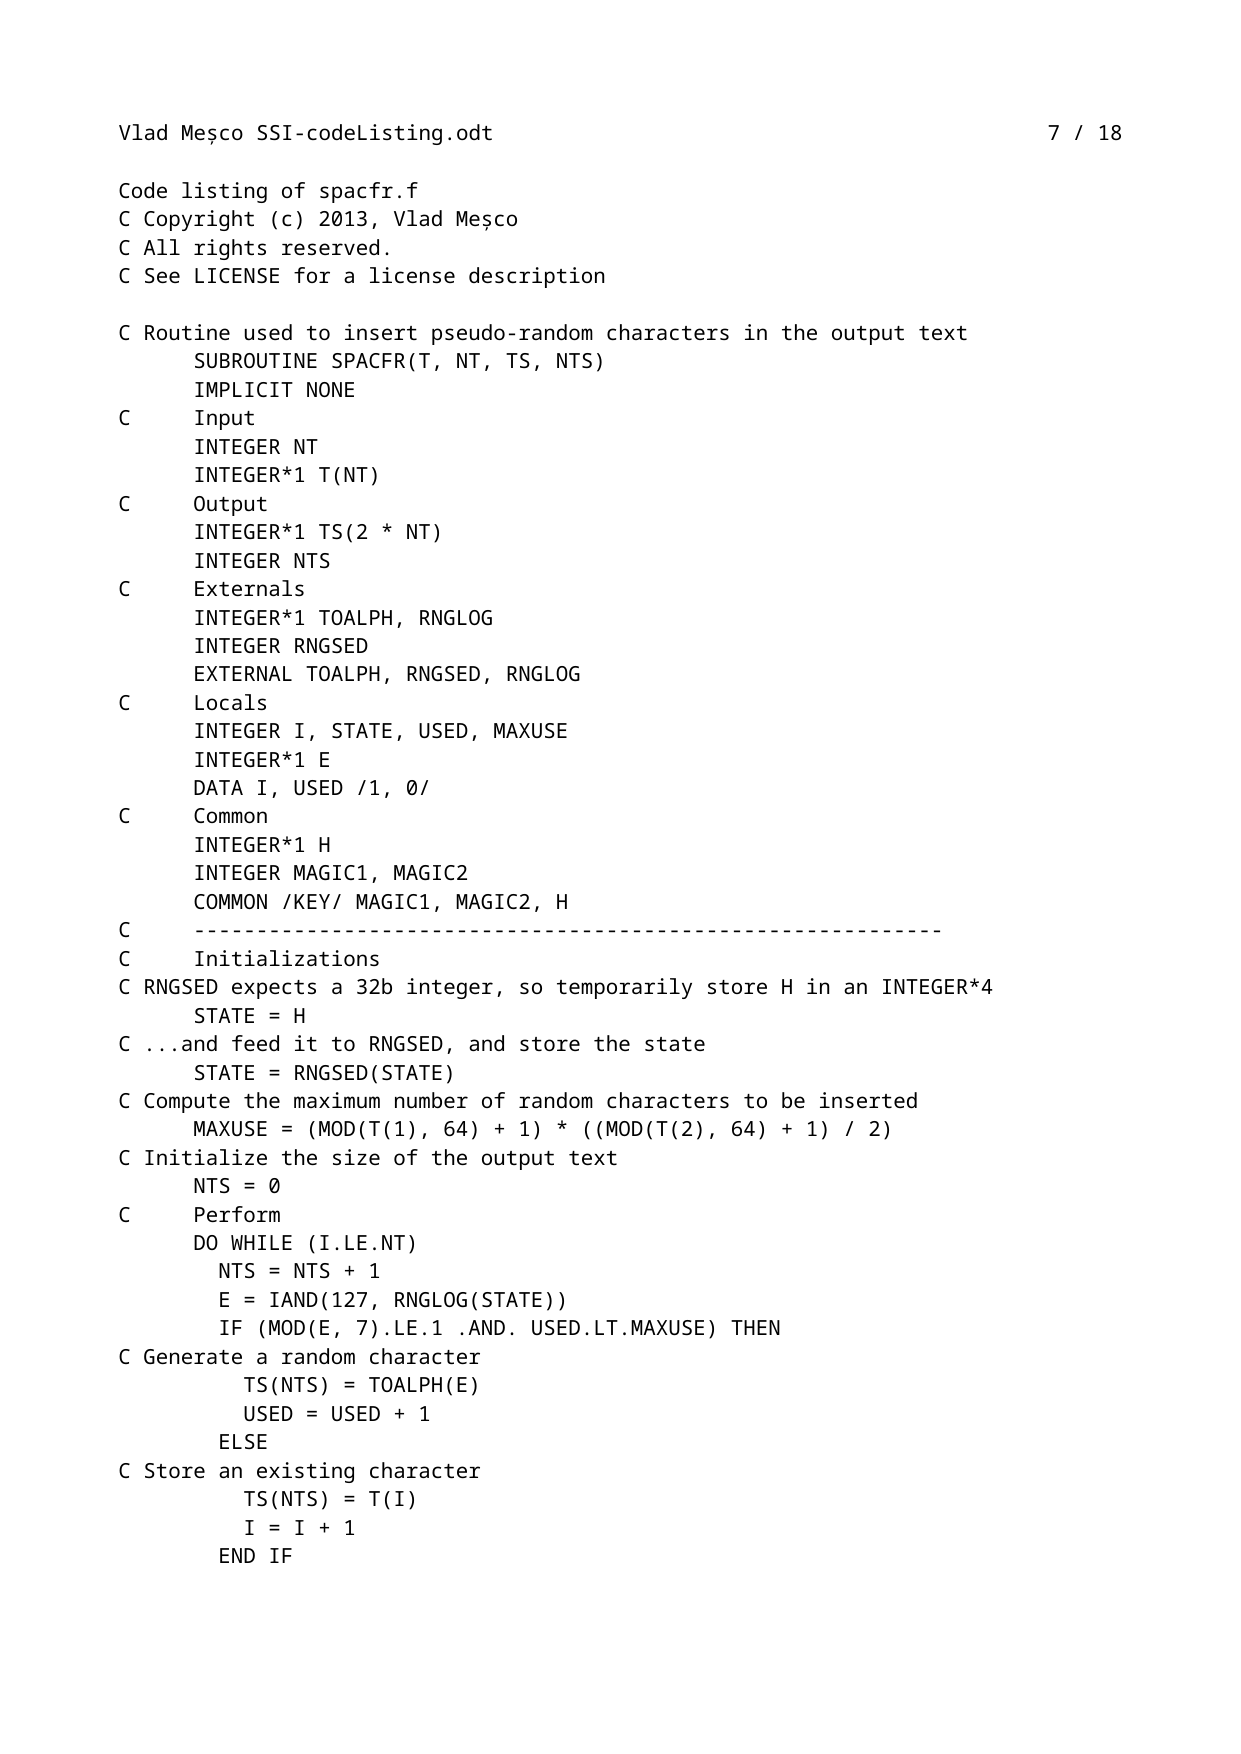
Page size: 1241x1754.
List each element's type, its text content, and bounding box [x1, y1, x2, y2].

text NTS = 0 [118, 1171, 1122, 1200]
text C Store an existing character [118, 1456, 1122, 1484]
text C Initialize the size of the output text [118, 1143, 1122, 1171]
text STATE = H [118, 1001, 1122, 1029]
text DATA I, USED /1, 0/ [118, 773, 1122, 802]
text C ...and feed it to RNGSED, and store the state [118, 1029, 1122, 1058]
text C Input [118, 403, 1122, 432]
text DO WHILE (I.LE.NT) [118, 1228, 1122, 1257]
text SUBROUTINE SPACFR(T, NT, TS, NTS) [118, 347, 1122, 375]
text INTEGER*1 T(NT) [118, 460, 1122, 489]
text C RNGSED expects a 32b integer, so temporarily store H in an INTEGER*4 [118, 972, 1122, 1001]
text USED = USED + 1 [118, 1399, 1122, 1427]
text INTEGER*1 H [118, 830, 1122, 858]
text INTEGER*1 TS(2 * NT) [118, 517, 1122, 546]
text C Output [118, 489, 1122, 517]
text IMPLICIT NONE [118, 375, 1122, 403]
text INTEGER MAGIC1, MAGIC2 [118, 858, 1122, 887]
text TS(NTS) = TOALPH(E) [118, 1370, 1122, 1399]
text C Generate a random character [118, 1342, 1122, 1370]
text INTEGER NT [118, 432, 1122, 460]
text INTEGER RNGSED [118, 631, 1122, 659]
text ELSE [118, 1427, 1122, 1456]
text COMMON /KEY/ MAGIC1, MAGIC2, H [118, 887, 1122, 915]
text C Copyright (c) 2013, Vlad Meșco [118, 204, 1122, 233]
text I = I + 1 [118, 1513, 1122, 1541]
text C Perform [118, 1200, 1122, 1228]
text INTEGER I, STATE, USED, MAXUSE [118, 716, 1122, 745]
text C Common [118, 802, 1122, 830]
text STATE = RNGSED(STATE) [118, 1058, 1122, 1086]
text INTEGER*1 TOALPH, RNGLOG [118, 603, 1122, 631]
text NTS = NTS + 1 [118, 1257, 1122, 1285]
text INTEGER*1 E [118, 745, 1122, 773]
text Code listing of spacfr.f [118, 176, 1122, 204]
text C All rights reserved. [118, 233, 1122, 261]
text C Initializations [118, 944, 1122, 972]
text TS(NTS) = T(I) [118, 1484, 1122, 1513]
text C Compute the maximum number of random characters to be inserted [118, 1086, 1122, 1114]
text C ------------------------------------------------------------ [118, 915, 1122, 944]
text E = IAND(127, RNGLOG(STATE)) [118, 1285, 1122, 1313]
text INTEGER NTS [118, 546, 1122, 574]
text END IF [118, 1541, 1122, 1569]
text C Locals [118, 688, 1122, 716]
text EXTERNAL TOALPH, RNGSED, RNGLOG [118, 659, 1122, 688]
text MAXUSE = (MOD(T(1), 64) + 1) * ((MOD(T(2), 64) + 1) / 2) [118, 1114, 1122, 1143]
text C See LICENSE for a license description [118, 261, 1122, 290]
text IF (MOD(E, 7).LE.1 .AND. USED.LT.MAXUSE) THEN [118, 1313, 1122, 1342]
text C Externals [118, 574, 1122, 603]
text C Routine used to insert pseudo-random characters in the output text [118, 318, 1122, 347]
